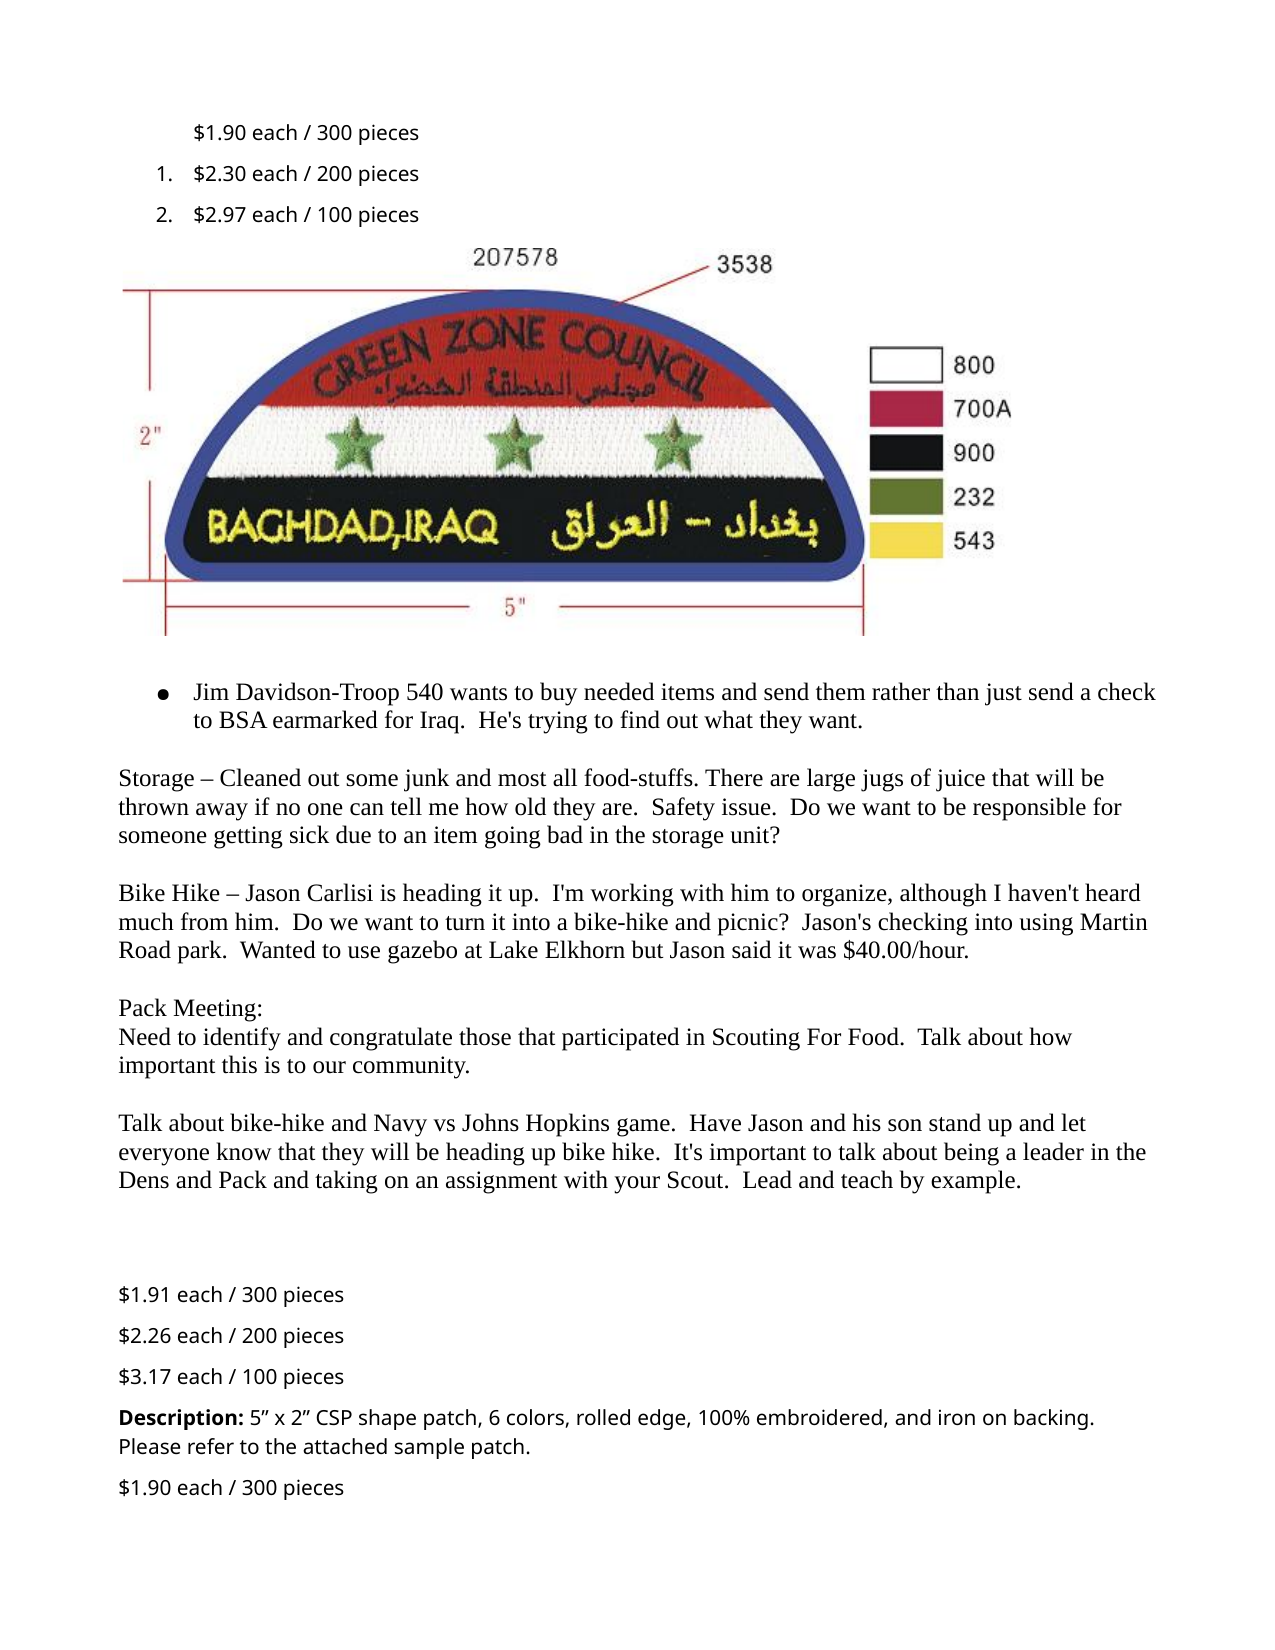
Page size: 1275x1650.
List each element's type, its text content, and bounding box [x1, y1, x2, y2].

text Storage – Cleaned out some junk and most all food-stuffs. There are large jugs of juice that will be thrown away if no one can tell me how old they are. Safety issue. Do we want to be responsible for someone getting sick due to an item going bad in the storage unit? [118, 763, 1157, 849]
list Jim Davidson-Troop 540 wants to buy needed items and send them rather than just send a check to BSA earmarked for Iraq. He's trying to find out what they want. [156, 677, 1157, 734]
text $1.90 each / 300 pieces [118, 1473, 1157, 1501]
text Need to identify and congratulate those that participated in Scouting For Food. Talk about how important this is to our community. [118, 1022, 1157, 1079]
text Description: 5” x 2” CSP shape patch, 6 colors, rolled edge, 100% embroidered, and iron on backing. Please refer to the attached sample patch. [118, 1403, 1157, 1460]
text Pack Meeting: [118, 993, 1157, 1022]
text Talk about bike-hike and Navy vs Johns Hopkins game. Have Jason and his son stand up and let everyone know that they will be heading up bike hike. It's important to talk about being a leader in the Dens and Pack and taking on an assignment with your Scout. Lead and teach by example. [118, 1108, 1157, 1194]
picture [122, 248, 1012, 636]
text $2.26 each / 200 pieces [118, 1321, 1157, 1350]
list $1.90 each / 300 pieces [156, 118, 1157, 147]
list $2.97 each / 100 pieces [156, 200, 1157, 228]
list $2.30 each / 200 pieces [156, 159, 1157, 187]
text Bike Hike – Jason Carlisi is heading it up. I'm working with him to organize, although I haven't heard much from him. Do we want to turn it into a bike-hike and picnic? Jason's checking into using Martin Road park. Wanted to use gazebo at Lake Elkhorn but Jason said it was $40.00/hour. [118, 878, 1157, 964]
text $3.17 each / 100 pieces [118, 1362, 1157, 1391]
text $1.91 each / 300 pieces [118, 1281, 1157, 1309]
